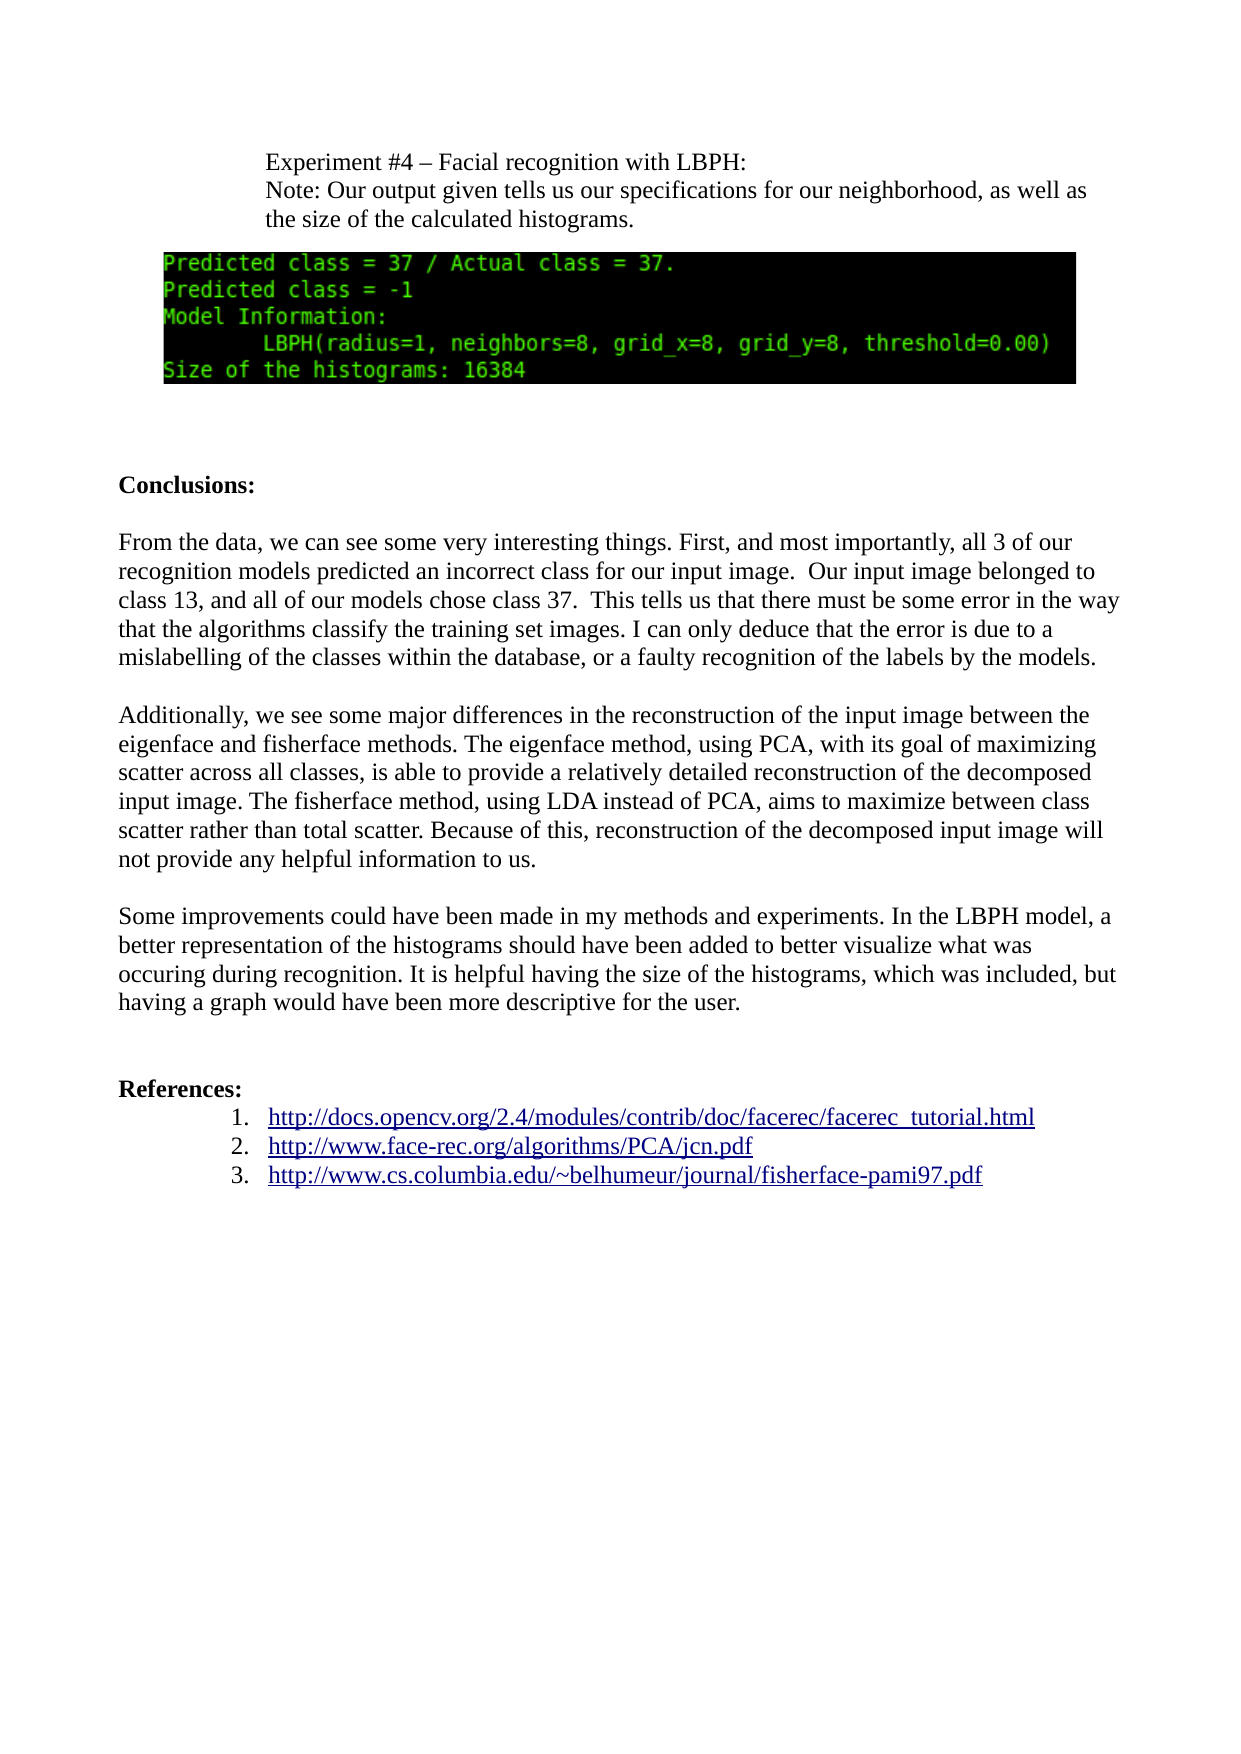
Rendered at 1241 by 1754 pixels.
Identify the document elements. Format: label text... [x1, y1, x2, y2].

text References: [118, 1074, 1122, 1102]
picture [163, 252, 1077, 384]
list http://docs.opencv.org/2.4/modules/contrib/doc/facerec/facerec_tutorial.html [231, 1102, 1122, 1131]
text From the data, we can see some very interesting things. First, and most importantly, all 3 of our recognition models predicted an incorrect class for our input image. Our input image belonged to class 13, and all of our models chose class 37. This tells us that there must be some error in the way that the algorithms classify the training set images. I can only deduce that the error is due to a mislabelling of the classes within the database, or a faulty recognition of the labels by the models. [118, 527, 1122, 671]
text Experiment #4 – Facial recognition with LBPH: [118, 147, 1122, 176]
text Note: Our output given tells us our specifications for our neighborhood, as well as the size of the calculated histograms. [118, 176, 1122, 233]
list http://www.face-rec.org/algorithms/PCA/jcn.pdf [231, 1131, 1122, 1160]
text Some improvements could have been made in my methods and experiments. In the LBPH model, a better representation of the histograms should have been added to better visualize what was occuring during recognition. It is helpful having the size of the histograms, which was included, but having a graph would have been more descriptive for the user. [118, 901, 1122, 1016]
text Additionally, we see some major differences in the reconstruction of the input image between the eigenface and fisherface methods. The eigenface method, using PCA, with its goal of maximizing scatter across all classes, is able to provide a relatively detailed reconstruction of the decomposed input image. The fisherface method, using LDA instead of PCA, aims to maximize between class scatter rather than total scatter. Because of this, reconstruction of the decomposed input image will not provide any helpful information to us. [118, 700, 1122, 872]
text Conclusions: [118, 470, 1122, 499]
list http://www.cs.columbia.edu/~belhumeur/journal/fisherface-pami97.pdf [231, 1160, 1122, 1189]
